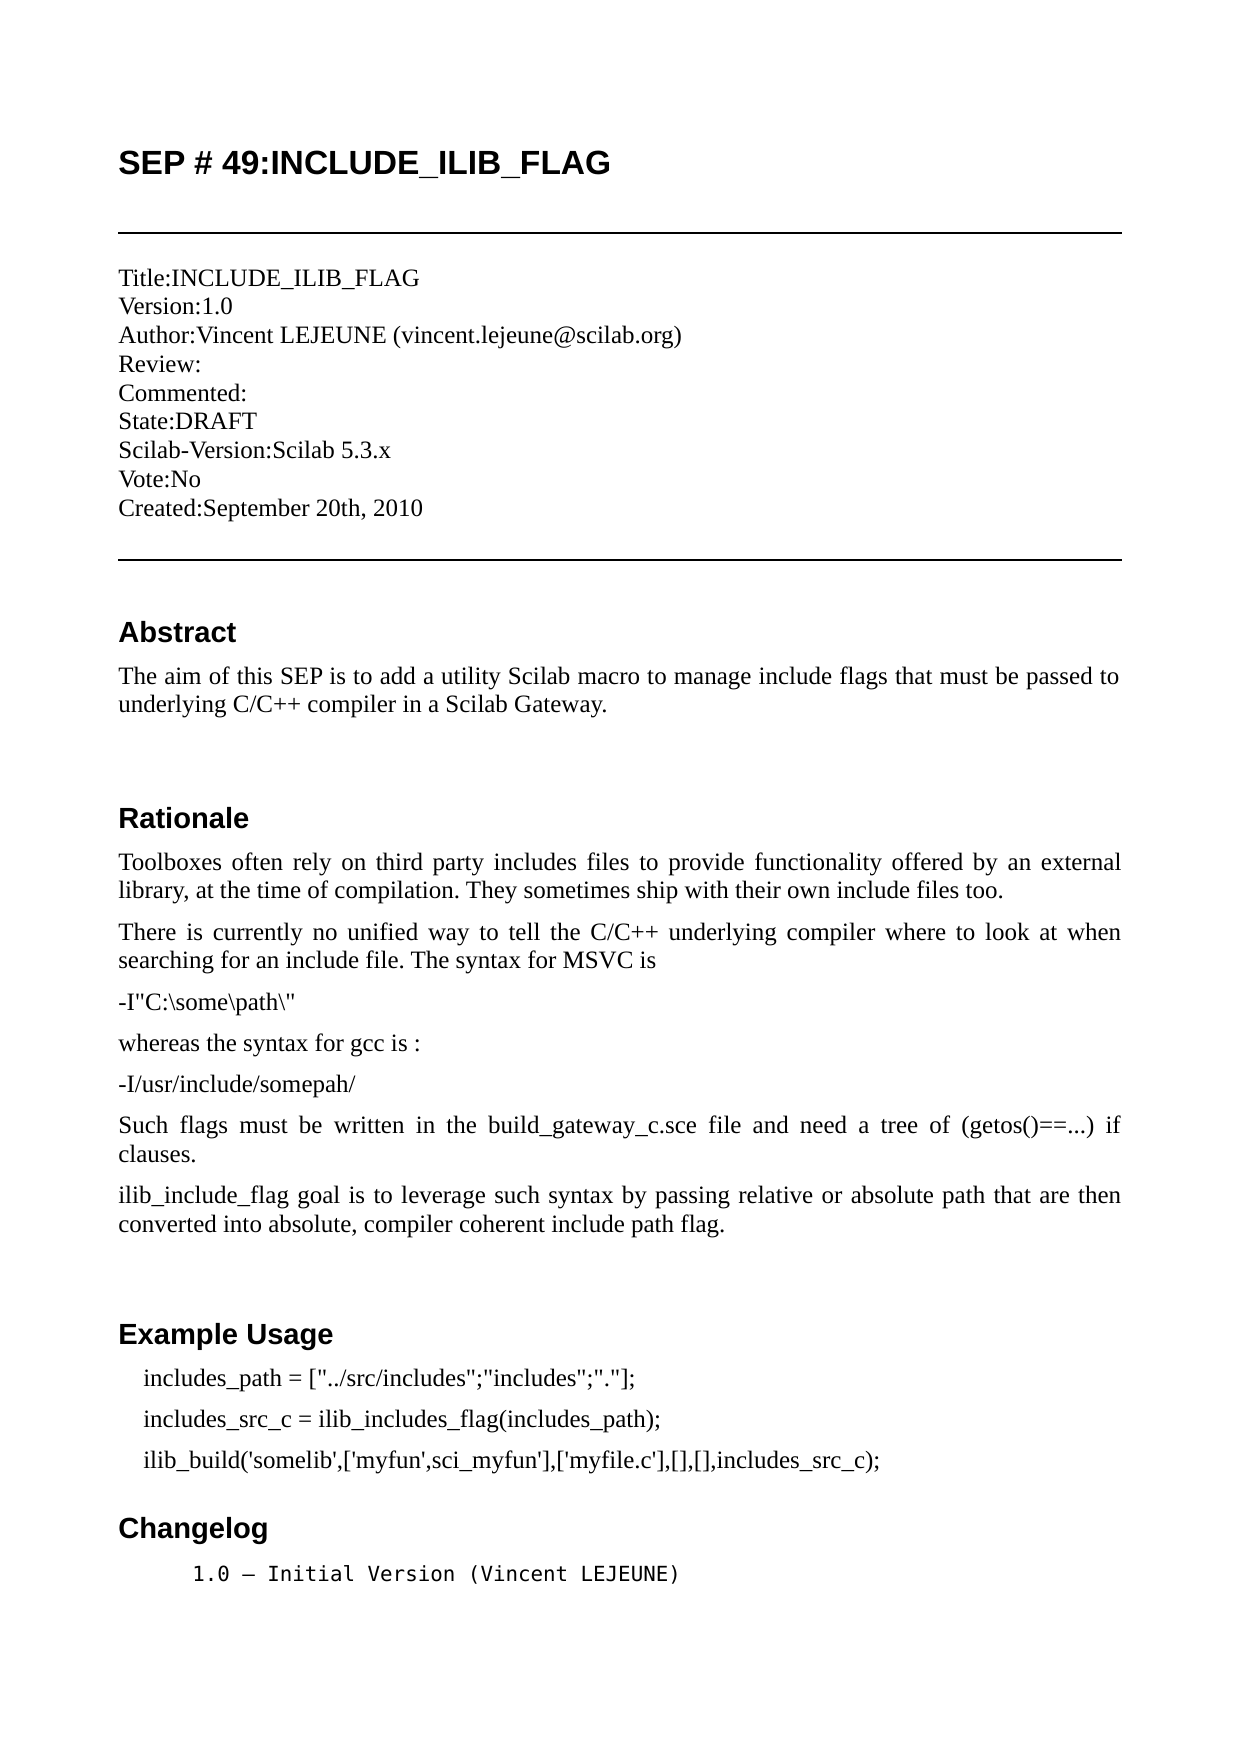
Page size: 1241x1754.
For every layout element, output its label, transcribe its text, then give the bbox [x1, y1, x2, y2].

subtitle Toolboxes often rely on third party includes files to provide functionality offered by an external library, at the time of compilation. They sometimes ship with their own include files too. [118, 847, 1122, 904]
text Vote:No [118, 464, 1122, 493]
subtitle Rationale [118, 801, 1122, 834]
subtitle whereas the syntax for gcc is : [118, 1028, 1122, 1057]
text Version:1.0 [118, 291, 1122, 320]
text Such flags must be written in the build_gateway_c.sce file and need a tree of (getos()==...) if clauses. [118, 1111, 1122, 1168]
text Review: [118, 349, 1122, 378]
text The aim of this SEP is to add a utility Scilab macro to manage include flags that must be passed to underlying C/C++ compiler in a Scilab Gateway. [118, 661, 1122, 718]
subtitle Abstract [118, 615, 1122, 648]
subtitle Example Usage [118, 1317, 1122, 1350]
subtitle Changelog [118, 1512, 1122, 1545]
text Author:Vincent LEJEUNE (vincent.lejeune@scilab.org) [118, 320, 1122, 349]
text State:DRAFT [118, 406, 1122, 435]
text ilib_include_flag goal is to leverage such syntax by passing relative or absolute path that are then converted into absolute, compiler coherent include path flag. [118, 1181, 1122, 1238]
text Scilab-Version:Scilab 5.3.x [118, 435, 1122, 464]
text ilib_build('somelib',['myfun',sci_myfun'],['myfile.c'],[],[],includes_src_c); [118, 1445, 1122, 1474]
text Commented: [118, 378, 1122, 406]
text includes_path = ["../src/includes";"includes";"."]; [118, 1363, 1122, 1392]
subtitle -I/usr/include/somepah/ [118, 1069, 1122, 1098]
text Title:INCLUDE_ILIB_FLAG [118, 263, 1122, 291]
text Created:September 20th, 2010 [118, 493, 1122, 521]
subtitle SEP # 49:INCLUDE_ILIB_FLAG [118, 143, 1122, 182]
text 1.0 – Initial Version (Vincent LEJEUNE) [118, 1558, 1122, 1586]
text includes_src_c = ilib_includes_flag(includes_path); [118, 1404, 1122, 1433]
subtitle There is currently no unified way to tell the C/C++ underlying compiler where to look at when searching for an include file. The syntax for MSVC is [118, 917, 1122, 974]
subtitle -I"C:\some\path\" [118, 987, 1122, 1016]
